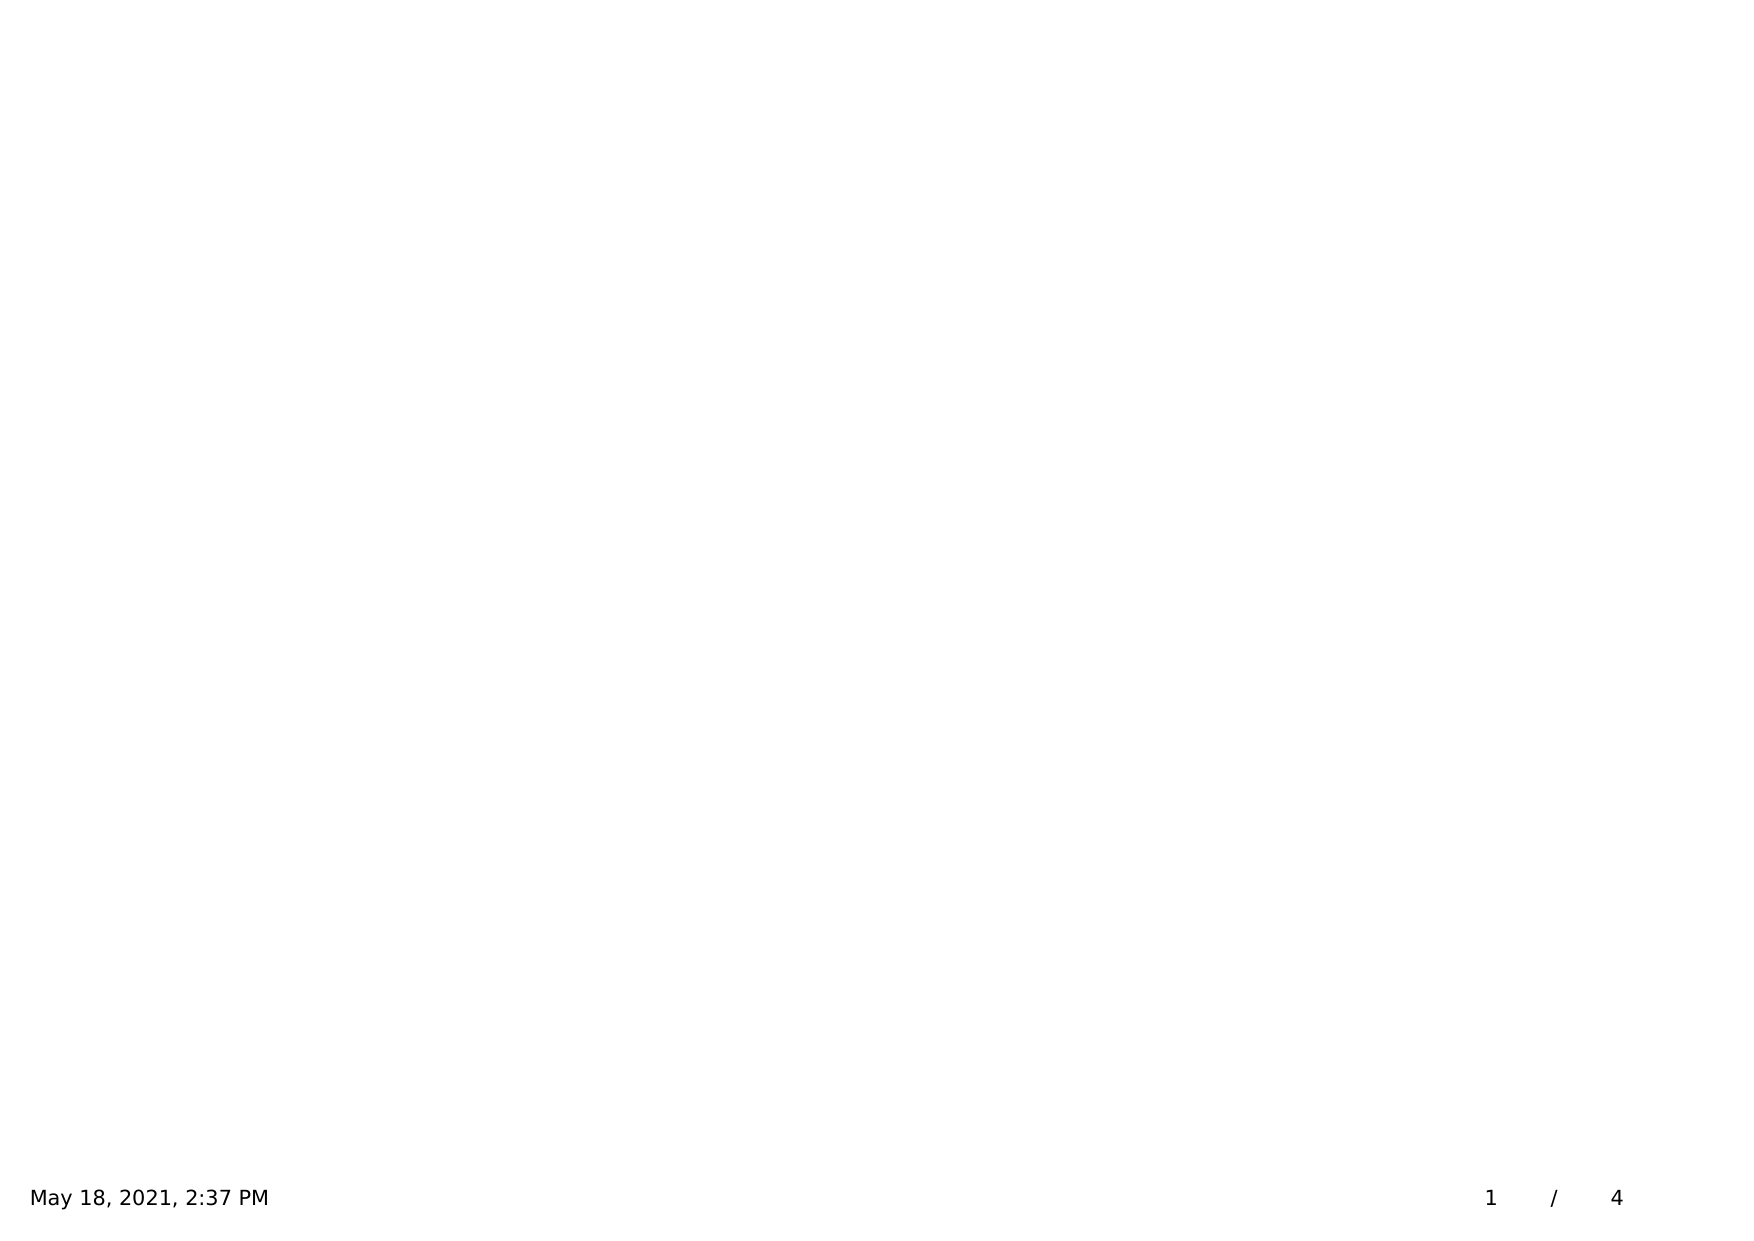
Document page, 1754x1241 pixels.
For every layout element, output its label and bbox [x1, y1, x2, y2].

table_header [30, 30, 1724, 58]
